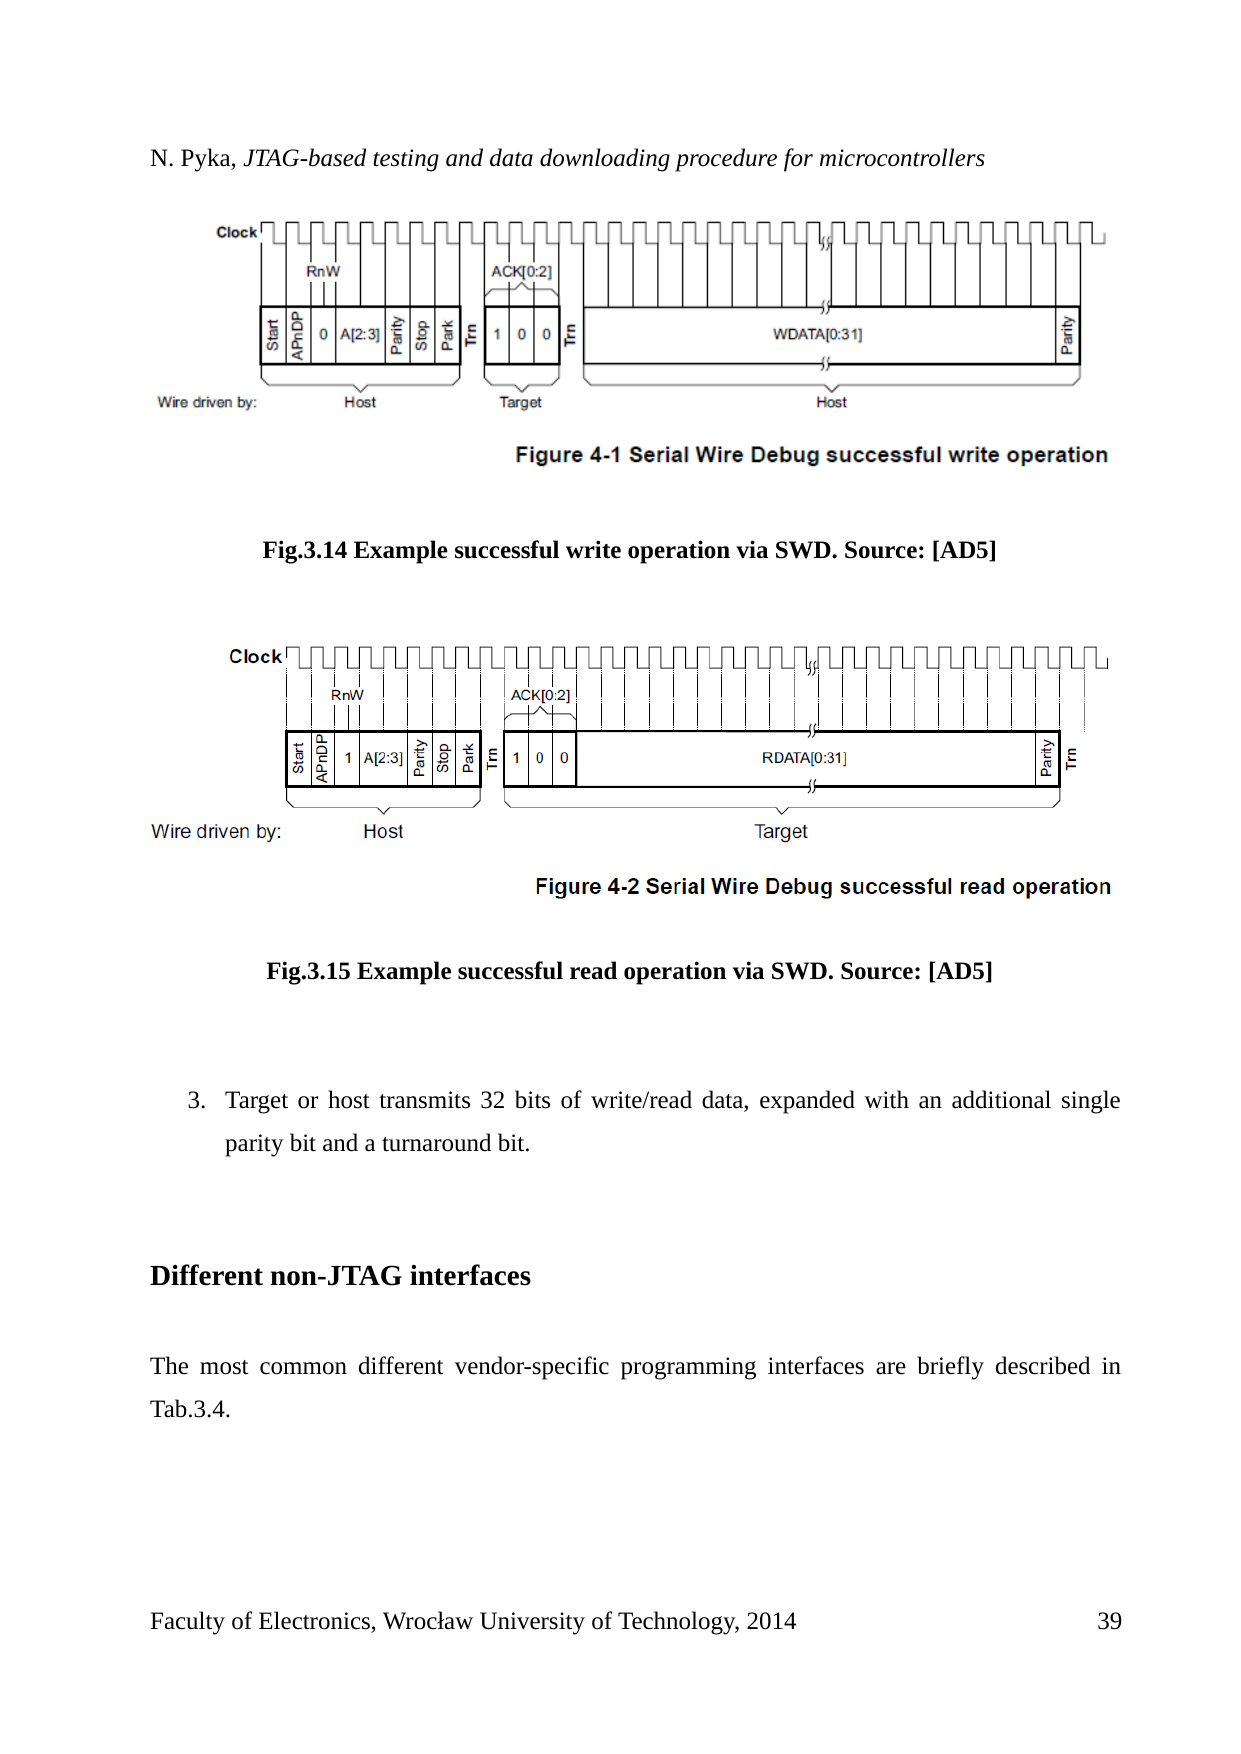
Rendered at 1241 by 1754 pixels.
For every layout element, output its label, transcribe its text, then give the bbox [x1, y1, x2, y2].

picture [146, 625, 1119, 899]
text Fig.3.15 Example successful read operation via SWD. Source: [AD5] [150, 956, 1122, 985]
text Different non-JTAG interfaces [150, 1258, 1122, 1291]
text Fig.3.14 Example successful write operation via SWD. Source: [AD5] [150, 535, 1122, 607]
picture [150, 201, 1123, 478]
list Target or host transmits 32 bits of write/read data, expanded with an additional single parity bit and a turnaround bit. [187, 1085, 1122, 1157]
text The most common different vendor-specific programming interfaces are briefly described in Tab.3.4. [150, 1351, 1122, 1423]
